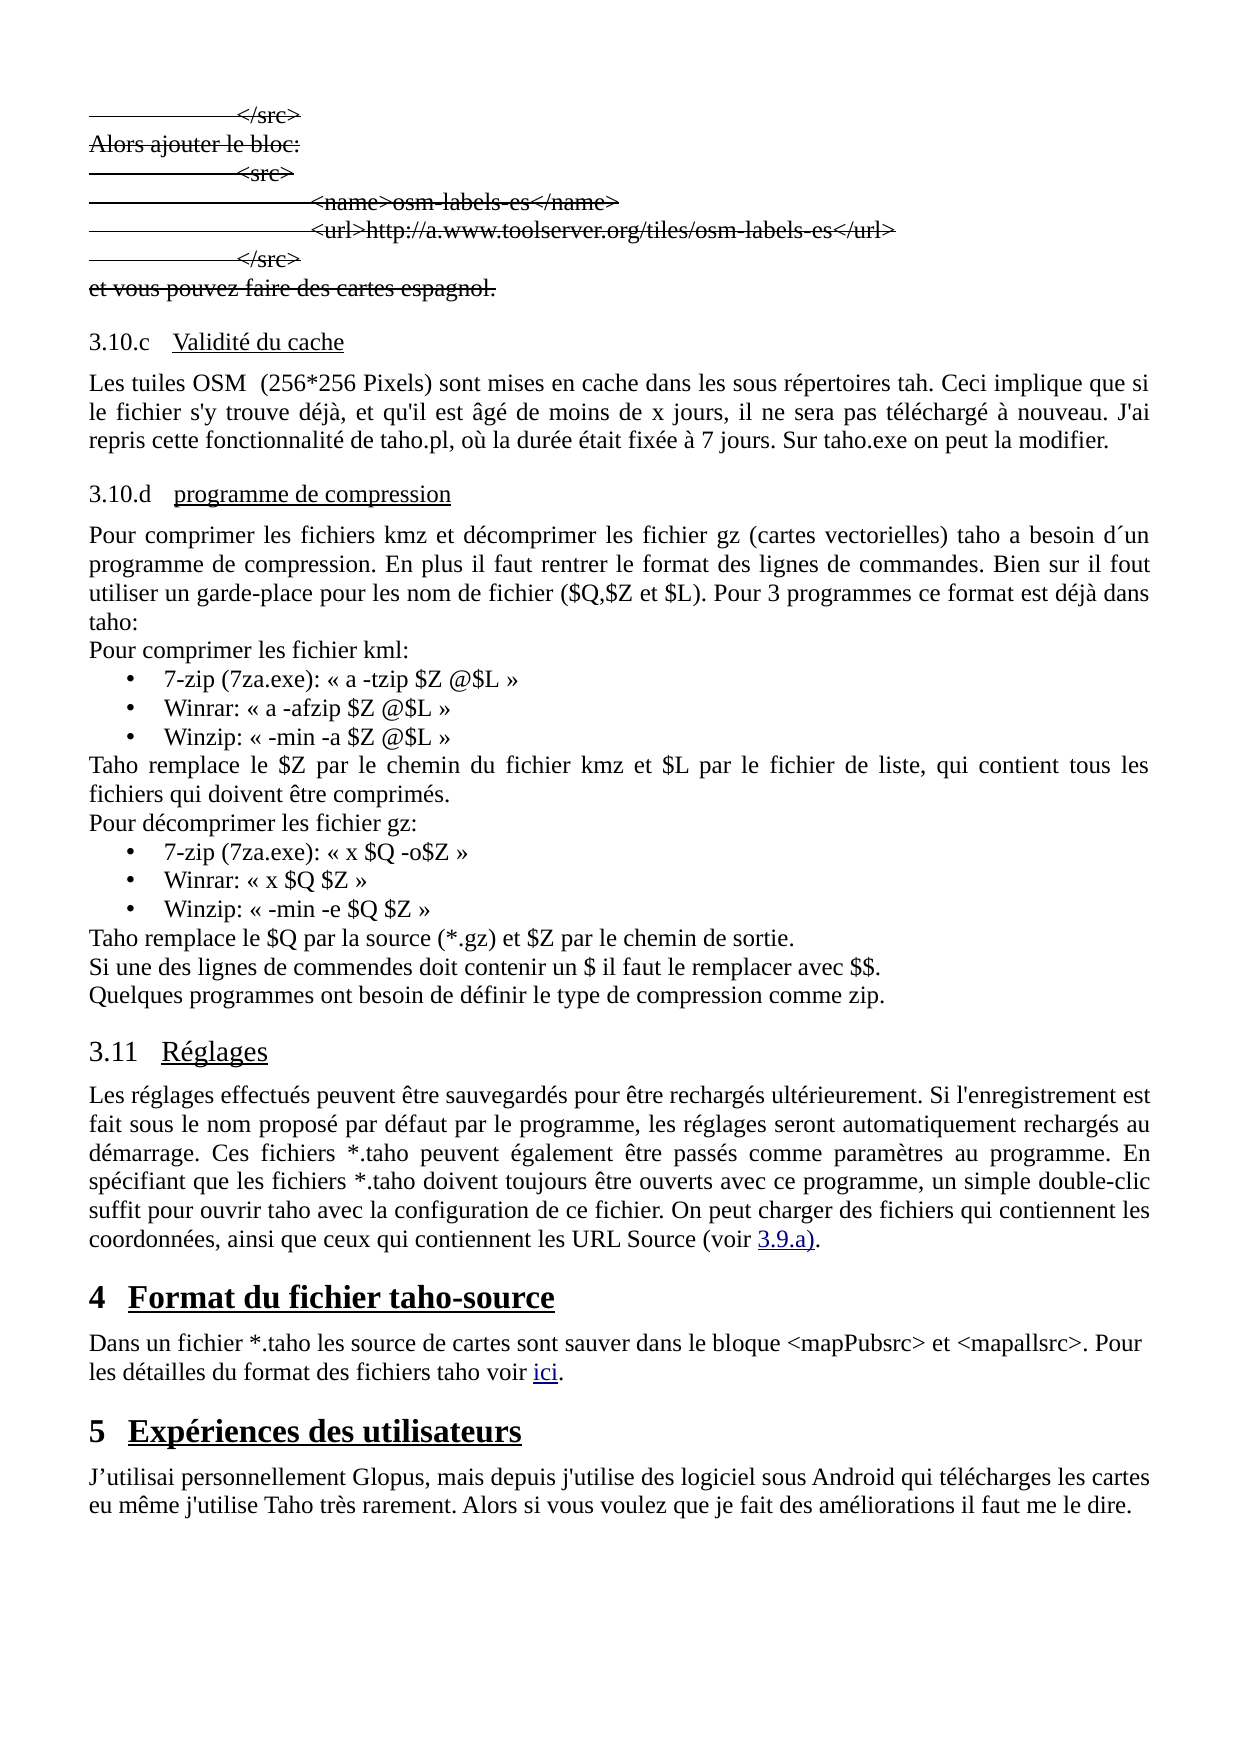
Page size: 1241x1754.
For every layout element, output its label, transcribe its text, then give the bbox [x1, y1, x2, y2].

text <src> [88, 158, 1152, 187]
text Taho remplace le $Q par la source (*.gz) et $Z par le chemin de sortie. [88, 923, 1152, 952]
list 7-zip (7za.exe): « x $Q -o$Z » [126, 837, 1152, 865]
text Si une des lignes de commendes doit contenir un $ il faut le remplacer avec $$. [88, 952, 1152, 980]
subtitle programme de compression [88, 479, 1152, 508]
text </src> [88, 244, 1152, 273]
list 7-zip (7za.exe): « a -tzip $Z @$L » [126, 664, 1152, 693]
text Alors ajouter le bloc: [88, 129, 1152, 158]
text <url>http://a.www.toolserver.org/tiles/osm-labels-es</url> [88, 215, 1152, 244]
text Taho remplace le $Z par le chemin du fichier kmz et $L par le fichier de liste, qui contient tous les fichiers qui doivent être comprimés. [88, 750, 1152, 808]
text Pour comprimer les fichiers kmz et décomprimer les fichier gz (cartes vectorielles) taho a besoin d´un programme de compression. En plus il faut rentrer le format des lignes de commandes. Bien sur il fout utiliser un garde-place pour les nom de fichier ($Q,$Z et $L). Pour 3 programmes ce format est déjà dans taho: [88, 520, 1152, 635]
text et vous pouvez faire des cartes espagnol. [88, 273, 1152, 302]
text </src> [88, 100, 1152, 129]
text J’utilisai personnellement Glopus, mais depuis j'utilise des logiciel sous Android qui télécharges les cartes eu même j'utilise Taho très rarement. Alors si vous voulez que je fait des améliorations il faut me le dire. [88, 1462, 1152, 1519]
text Les réglages effectués peuvent être sauvegardés pour être rechargés ultérieurement. Si l'enregistrement est fait sous le nom proposé par défaut par le programme, les réglages seront automatiquement rechargés au démarrage. Ces fichiers *.taho peuvent également être passés comme paramètres au programme. En spécifiant que les fichiers *.taho doivent toujours être ouverts avec ce programme, un simple double-clic suffit pour ouvrir taho avec la configuration de ce fichier. On peut charger des fichiers qui contiennent les coordonnées, ainsi que ceux qui contiennent les URL Source (voir 3.9.a). [88, 1080, 1152, 1253]
list Winzip: « -min -a $Z @$L » [126, 722, 1152, 750]
text Quelques programmes ont besoin de définir le type de compression comme zip. [88, 980, 1152, 1009]
text Dans un fichier *.taho les source de cartes sont sauver dans le bloque <mapPubsrc> et <mapallsrc>. Pour les détailles du format des fichiers taho voir ici. [88, 1328, 1152, 1386]
subtitle Réglages [88, 1034, 1152, 1068]
list Winrar: « x $Q $Z » [126, 865, 1152, 894]
text Les tuiles OSM (256*256 Pixels) sont mises en cache dans les sous répertoires tah. Ceci implique que si le fichier s'y trouve déjà, et qu'il est âgé de moins de x jours, il ne sera pas téléchargé à nouveau. J'ai repris cette fonctionnalité de taho.pl, où la durée était fixée à 7 jours. Sur taho.exe on peut la modifier. [88, 368, 1152, 454]
list Winrar: « a -afzip $Z @$L » [126, 693, 1152, 722]
subtitle Expériences des utilisateurs [88, 1411, 1152, 1449]
subtitle Validité du cache [88, 327, 1152, 355]
text <name>osm-labels-es</name> [88, 187, 1152, 215]
list Winzip: « -min -e $Q $Z » [126, 894, 1152, 923]
text Pour comprimer les fichier kml: [88, 635, 1152, 664]
text Pour décomprimer les fichier gz: [88, 808, 1152, 837]
subtitle Format du fichier taho-source [88, 1278, 1152, 1316]
